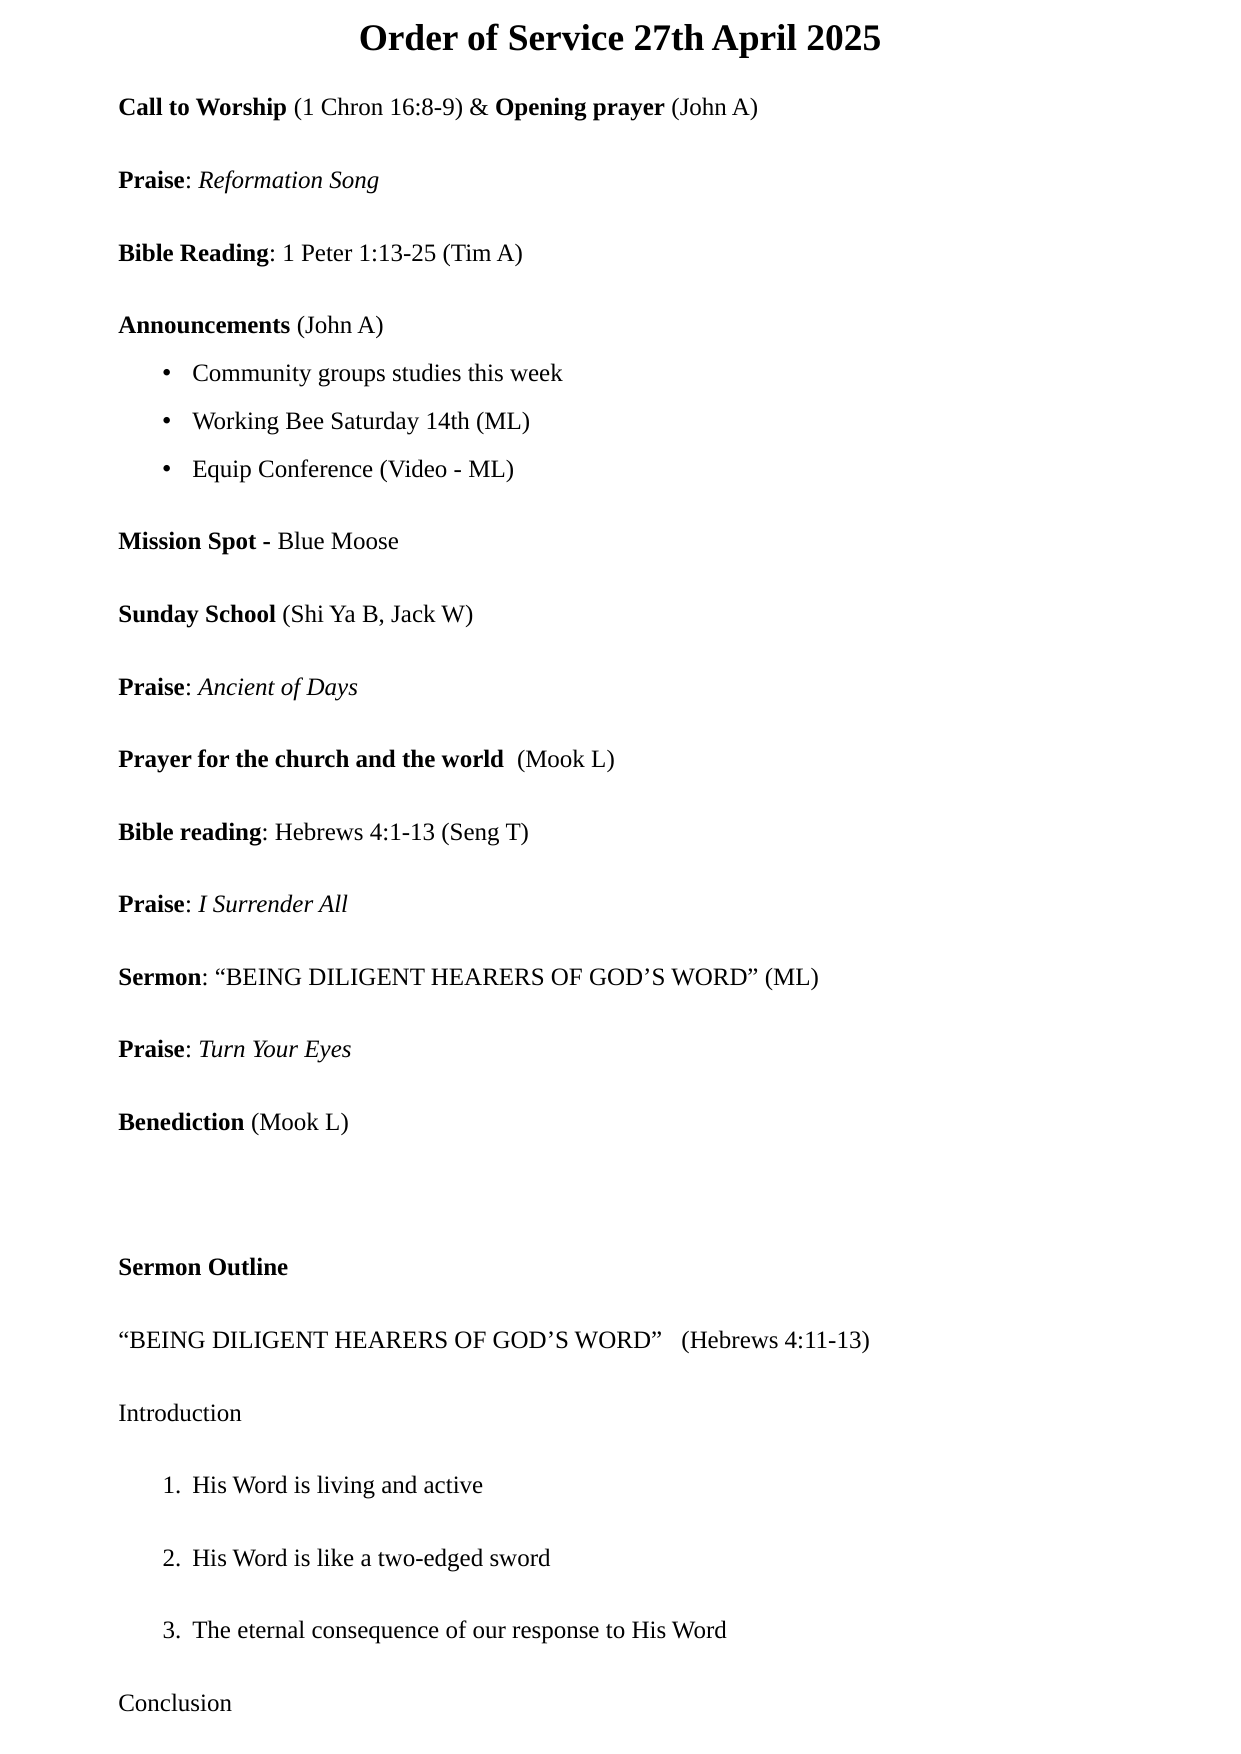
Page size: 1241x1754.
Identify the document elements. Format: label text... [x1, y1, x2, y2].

list Equip Conference (Video - ML) [162, 454, 1122, 482]
text Conclusion [118, 1688, 1122, 1717]
text Benediction (Mook L) [118, 1107, 1122, 1136]
text Sermon: “BEING DILIGENT HEARERS OF GOD’S WORD” (ML) [118, 962, 1122, 991]
list Community groups studies this week [162, 358, 1122, 387]
text Mission Spot - Blue Moose [118, 526, 1122, 555]
text Bible reading: Hebrews 4:1-13 (Seng T) [118, 817, 1122, 846]
text Bible Reading: 1 Peter 1:13-25 (Tim A) [118, 238, 1122, 266]
text Prayer for the church and the world (Mook L) [118, 744, 1122, 773]
text Introduction [118, 1398, 1122, 1426]
text Announcements (John A) [118, 310, 1122, 339]
text Praise: Ancient of Days [118, 672, 1122, 700]
text Sunday School (Shi Ya B, Jack W) [118, 599, 1122, 628]
list The eternal consequence of our response to His Word [162, 1615, 1122, 1644]
list His Word is like a two-edged sword [162, 1543, 1122, 1572]
text Praise: Reformation Song [118, 165, 1122, 194]
list His Word is living and active [162, 1470, 1122, 1499]
text “BEING DILIGENT HEARERS OF GOD’S WORD” (Hebrews 4:11-13) [118, 1325, 1122, 1354]
text Praise: Turn Your Eyes [118, 1034, 1122, 1063]
list Working Bee Saturday 14th (ML) [162, 406, 1122, 435]
text Praise: I Surrender All [118, 889, 1122, 918]
text Call to Worship (1 Chron 16:8-9) & Opening prayer (John A) [118, 92, 1122, 121]
text Sermon Outline [118, 1252, 1122, 1281]
